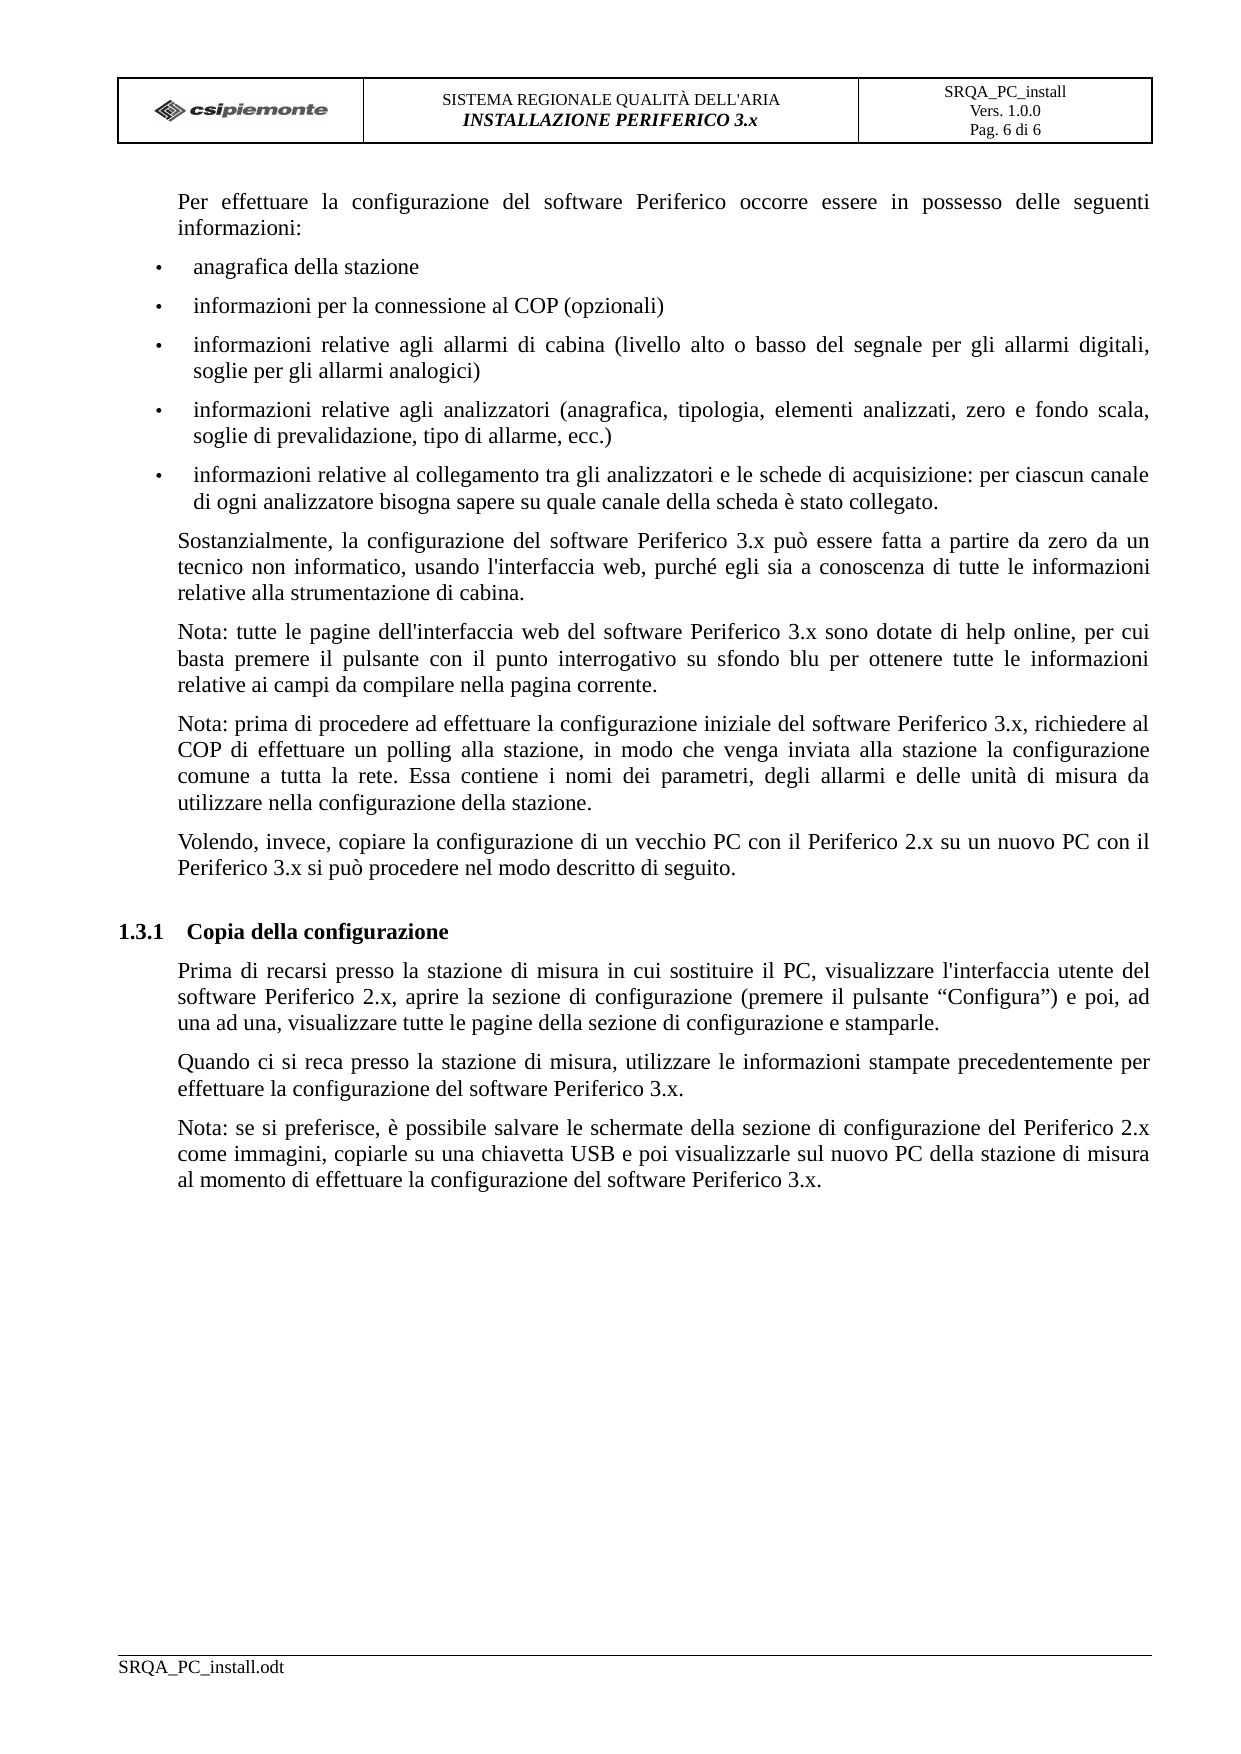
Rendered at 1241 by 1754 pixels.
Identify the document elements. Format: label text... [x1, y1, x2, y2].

list informazioni per la connessione al COP (opzionali) [156, 292, 1152, 318]
text Quando ci si reca presso la stazione di misura, utilizzare le informazioni stampate precedentemente per effettuare la configurazione del software Periferico 3.x. [177, 1048, 1152, 1101]
text Nota: se si preferisce, è possibile salvare le schermate della sezione di configurazione del Periferico 2.x come immagini, copiarle su una chiavetta USB e poi visualizzarle sul nuovo PC della stazione di misura al momento di effettuare la configurazione del software Periferico 3.x. [177, 1113, 1152, 1193]
text Per effettuare la configurazione del software Periferico occorre essere in possesso delle seguenti informazioni: [177, 188, 1152, 241]
subtitle Copia della configurazione [118, 918, 1152, 944]
text Sostanzialmente, la configurazione del software Periferico 3.x può essere fatta a partire da zero da un tecnico non informatico, usando l'interfaccia web, purché egli sia a conoscenza di tutte le informazioni relative alla strumentazione di cabina. [177, 527, 1152, 606]
list informazioni relative agli analizzatori (anagrafica, tipologia, elementi analizzati, zero e fondo scala, soglie di prevalidazione, tipo di allarme, ecc.) [156, 396, 1152, 449]
text Prima di recarsi presso la stazione di misura in cui sostituire il PC, visualizzare l'interfaccia utente del software Periferico 2.x, aprire la sezione di configurazione (premere il pulsante “Configura”) e poi, ad una ad una, visualizzare tutte le pagine della sezione di configurazione e stamparle. [177, 957, 1152, 1036]
list anagrafica della stazione [156, 253, 1152, 280]
list informazioni relative al collegamento tra gli analizzatori e le schede di acquisizione: per ciascun canale di ogni analizzatore bisogna sapere su quale canale della scheda è stato collegato. [156, 461, 1152, 514]
text Nota: tutte le pagine dell'interfaccia web del software Periferico 3.x sono dotate di help online, per cui basta premere il pulsante con il punto interrogativo su sfondo blu per ottenere tutte le informazioni relative ai campi da compilare nella pagina corrente. [177, 618, 1152, 697]
picture [153, 98, 329, 123]
list informazioni relative agli allarmi di cabina (livello alto o basso del segnale per gli allarmi digitali, soglie per gli allarmi analogici) [156, 331, 1152, 384]
text Volendo, invece, copiare la configurazione di un vecchio PC con il Periferico 2.x su un nuovo PC con il Periferico 3.x si può procedere nel modo descritto di seguito. [177, 828, 1152, 880]
text Nota: prima di procedere ad effettuare la configurazione iniziale del software Periferico 3.x, richiedere al COP di effettuare un polling alla stazione, in modo che venga inviata alla stazione la configurazione comune a tutta la rete. Essa contiene i nomi dei parametri, degli allarmi e delle unità di misura da utilizzare nella configurazione della stazione. [177, 710, 1152, 815]
